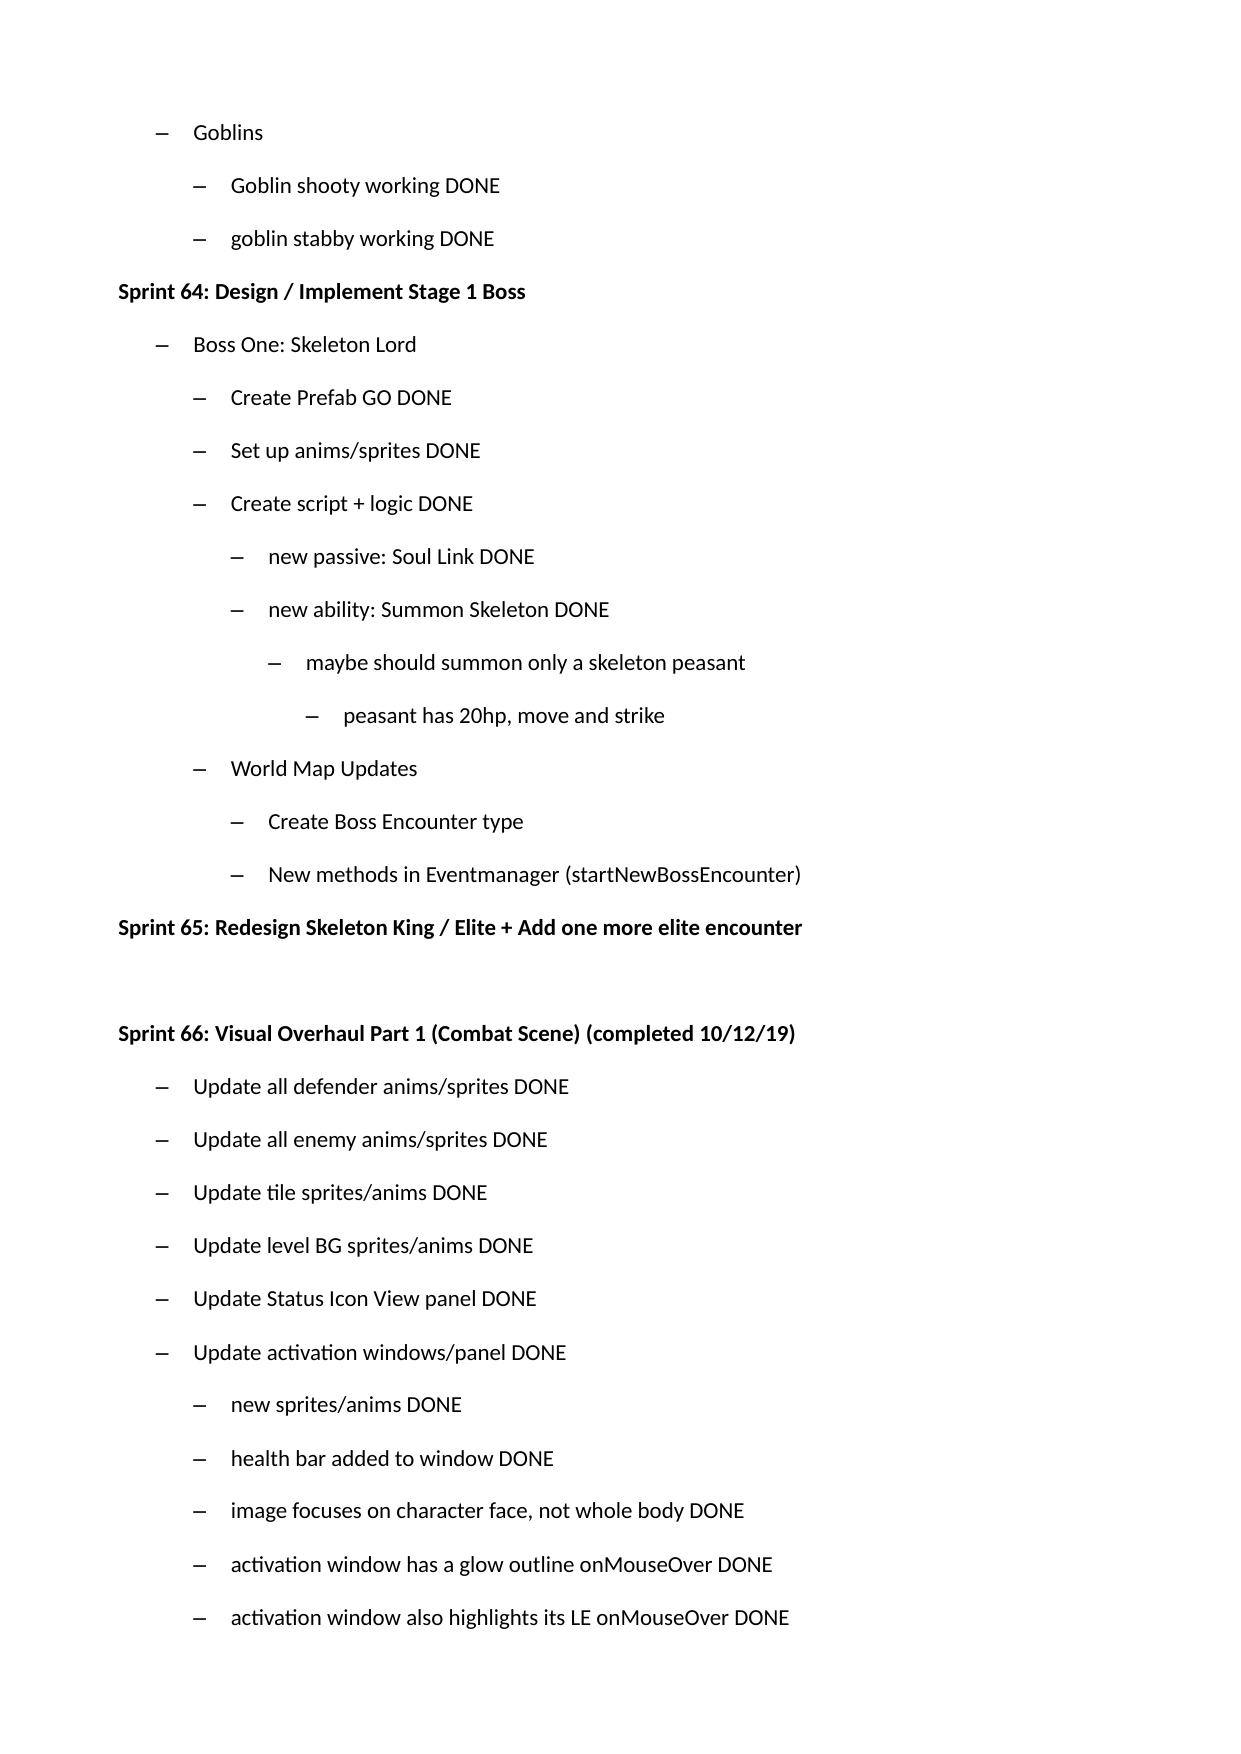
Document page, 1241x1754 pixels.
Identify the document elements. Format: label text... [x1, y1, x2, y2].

list peasant has 20hp, move and strike [306, 701, 1122, 729]
list New methods in Eventmanager (startNewBossEncounter) [231, 860, 1122, 888]
text Sprint 64: Design / Implement Stage 1 Boss [118, 277, 1122, 305]
text Sprint 65: Redesign Skeleton King / Elite + Add one more elite encounter [118, 913, 1122, 941]
list activation window also highlights its LE onMouseOver DONE [193, 1603, 1122, 1631]
list activation window has a glow outline onMouseOver DONE [193, 1550, 1122, 1578]
list Create script + logic DONE [193, 489, 1122, 517]
list Update all defender anims/sprites DONE [156, 1072, 1122, 1101]
list health bar added to window DONE [193, 1444, 1122, 1472]
list Boss One: Skeleton Lord [156, 330, 1122, 358]
list Goblins [156, 118, 1122, 146]
list Update tile sprites/anims DONE [156, 1178, 1122, 1207]
list Update Status Icon View panel DONE [156, 1284, 1122, 1313]
text Sprint 66: Visual Overhaul Part 1 (Combat Scene) (completed 10/12/19) [118, 1019, 1122, 1047]
list new passive: Soul Link DONE [231, 542, 1122, 570]
list maybe should summon only a skeleton peasant [268, 648, 1122, 676]
list image focuses on character face, not whole body DONE [193, 1497, 1122, 1525]
list World Map Updates [193, 754, 1122, 782]
list new ability: Summon Skeleton DONE [231, 595, 1122, 623]
list Update level BG sprites/anims DONE [156, 1232, 1122, 1259]
list Update activation windows/panel DONE [156, 1338, 1122, 1366]
list goblin stabby working DONE [193, 224, 1122, 252]
list Create Prefab GO DONE [193, 383, 1122, 411]
list Update all enemy anims/sprites DONE [156, 1126, 1122, 1153]
list new sprites/anims DONE [193, 1391, 1122, 1419]
list Set up anims/sprites DONE [193, 436, 1122, 464]
list Create Boss Encounter type [231, 807, 1122, 835]
list Goblin shooty working DONE [193, 171, 1122, 199]
